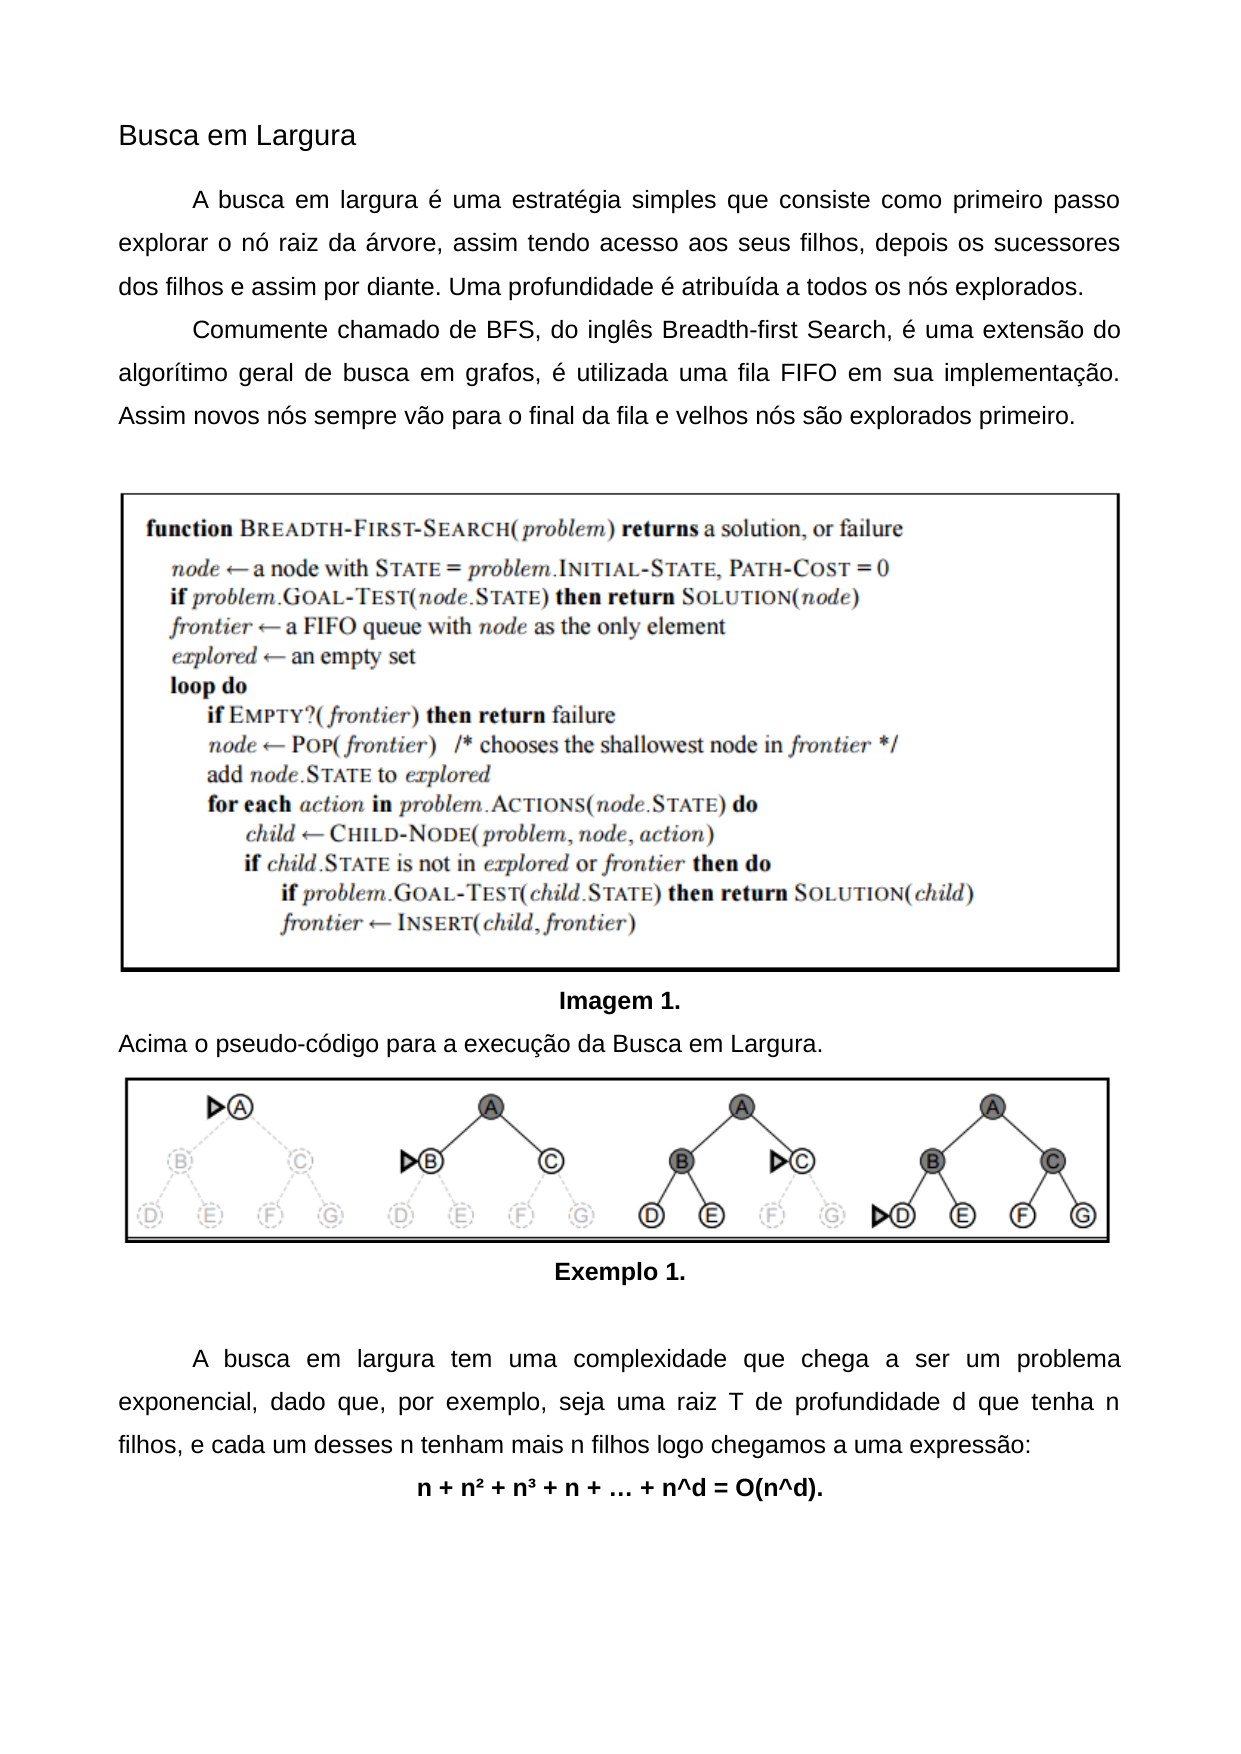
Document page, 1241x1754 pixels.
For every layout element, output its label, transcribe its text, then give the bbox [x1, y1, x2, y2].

text Imagem 1. [118, 972, 1122, 1015]
text Exemplo 1. [118, 1243, 1122, 1286]
text A busca em largura tem uma complexidade que chega a ser um problema exponencial, dado que, por exemplo, seja uma raiz T de profundidade d que tenha n filhos, e cada um desses n tenham mais n filhos logo chegamos a uma expressão: [118, 1344, 1122, 1459]
text Acima o pseudo-código para a execução da Busca em Largura. [118, 1029, 1122, 1058]
picture [118, 487, 1123, 972]
text Busca em Largura [118, 118, 1122, 152]
text A busca em largura é uma estratégia simples que consiste como primeiro passo explorar o nó raiz da árvore, assim tendo acesso aos seus filhos, depois os sucessores dos filhos e assim por diante. Uma profundidade é atribuída a todos os nós explorados. [118, 185, 1122, 300]
text n + n² + n³ + n + … + n^d = O(n^d). [118, 1473, 1122, 1502]
picture [118, 1072, 1123, 1243]
text Comumente chamado de BFS, do inglês Breadth-first Search, é uma extensão do algorítimo geral de busca em grafos, é utilizada uma fila FIFO em sua implementação. Assim novos nós sempre vão para o final da fila e velhos nós são explorados primeiro. [118, 314, 1122, 429]
